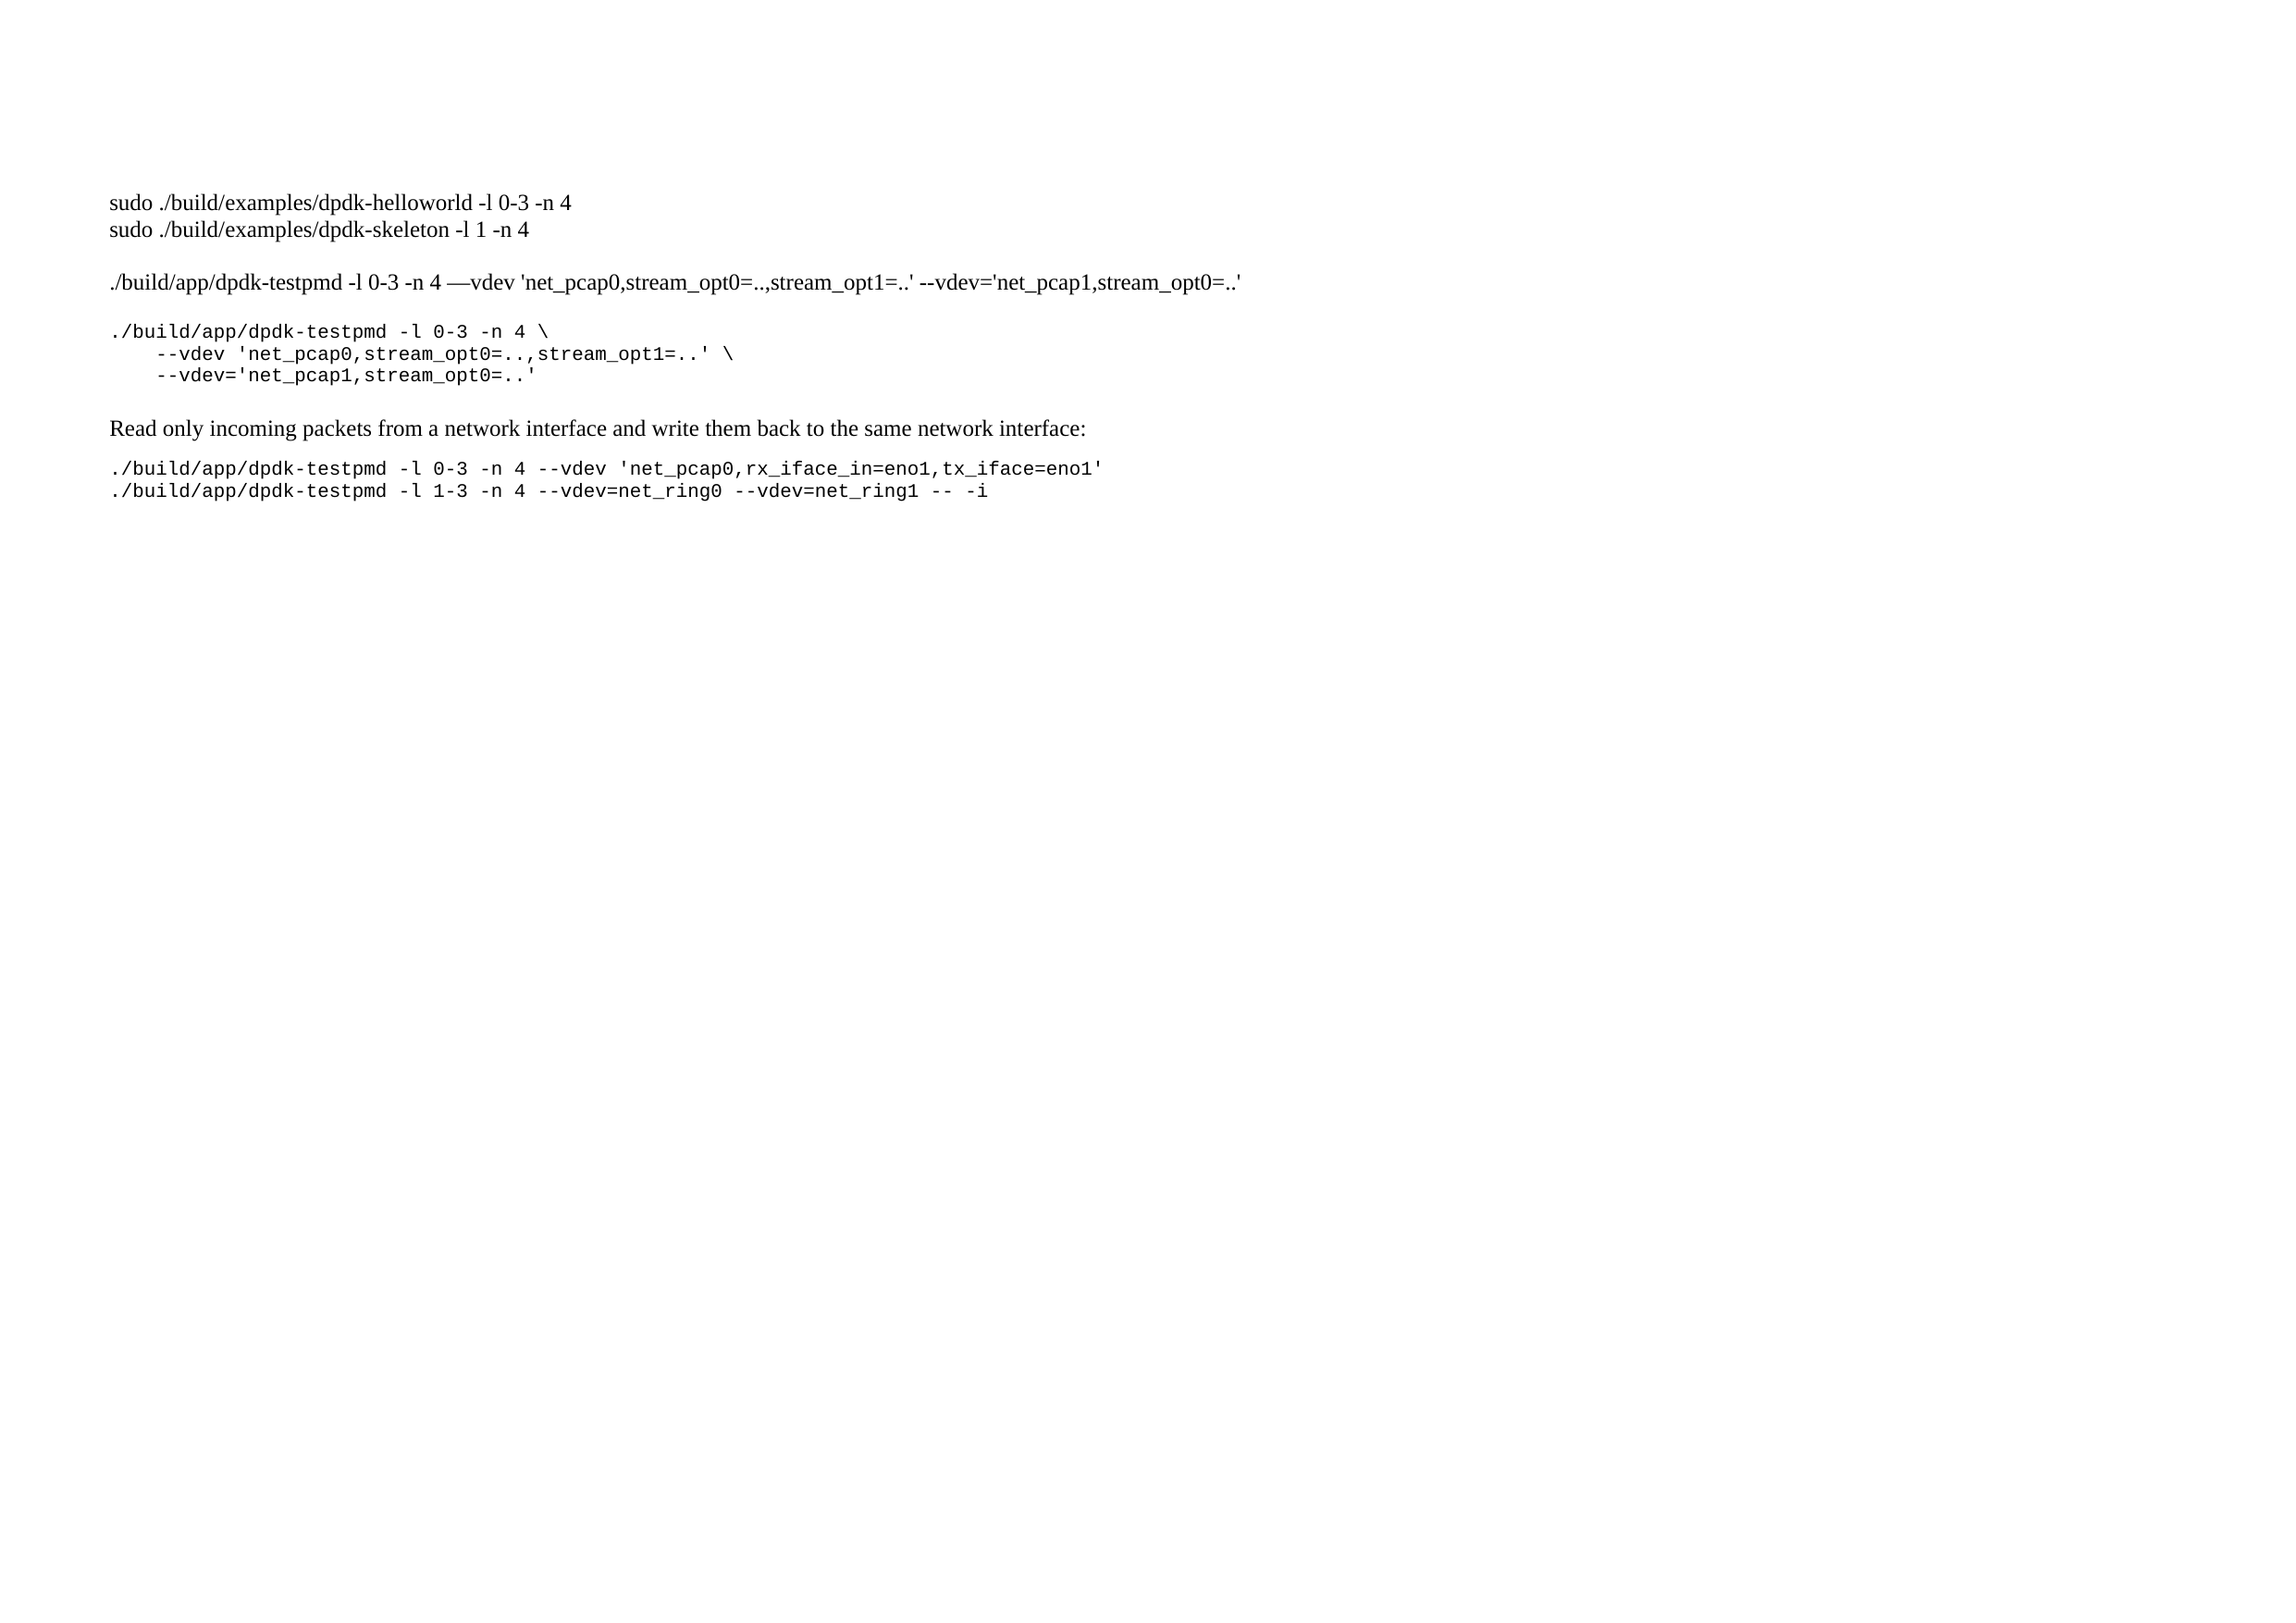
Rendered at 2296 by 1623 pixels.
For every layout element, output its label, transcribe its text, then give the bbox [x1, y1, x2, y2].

text sudo ./build/examples/dpdk-skeleton -l 1 -n 4 [109, 216, 2186, 242]
text ./build/app/dpdk-testpmd -l 1-3 -n 4 --vdev=net_ring0 --vdev=net_ring1 -- -i [109, 481, 2186, 502]
text Read only incoming packets from a network interface and write them back to the same network interface: [109, 415, 2186, 441]
text ./build/app/dpdk-testpmd -l 0-3 -n 4 --vdev 'net_pcap0,rx_iface_in=eno1,tx_iface=eno1' [109, 459, 2186, 481]
text ./build/app/dpdk-testpmd -l 0-3 -n 4 —vdev 'net_pcap0,stream_opt0=..,stream_opt1=..' --vdev='net_pcap1,stream_opt0=..' [109, 269, 2186, 295]
text --vdev='net_pcap1,stream_opt0=..' [109, 365, 2186, 388]
text --vdev 'net_pcap0,stream_opt0=..,stream_opt1=..' \ [109, 344, 2186, 365]
text sudo ./build/examples/dpdk-helloworld -l 0-3 -n 4 [109, 189, 2186, 216]
text ./build/app/dpdk-testpmd -l 0-3 -n 4 \ [109, 322, 2186, 344]
